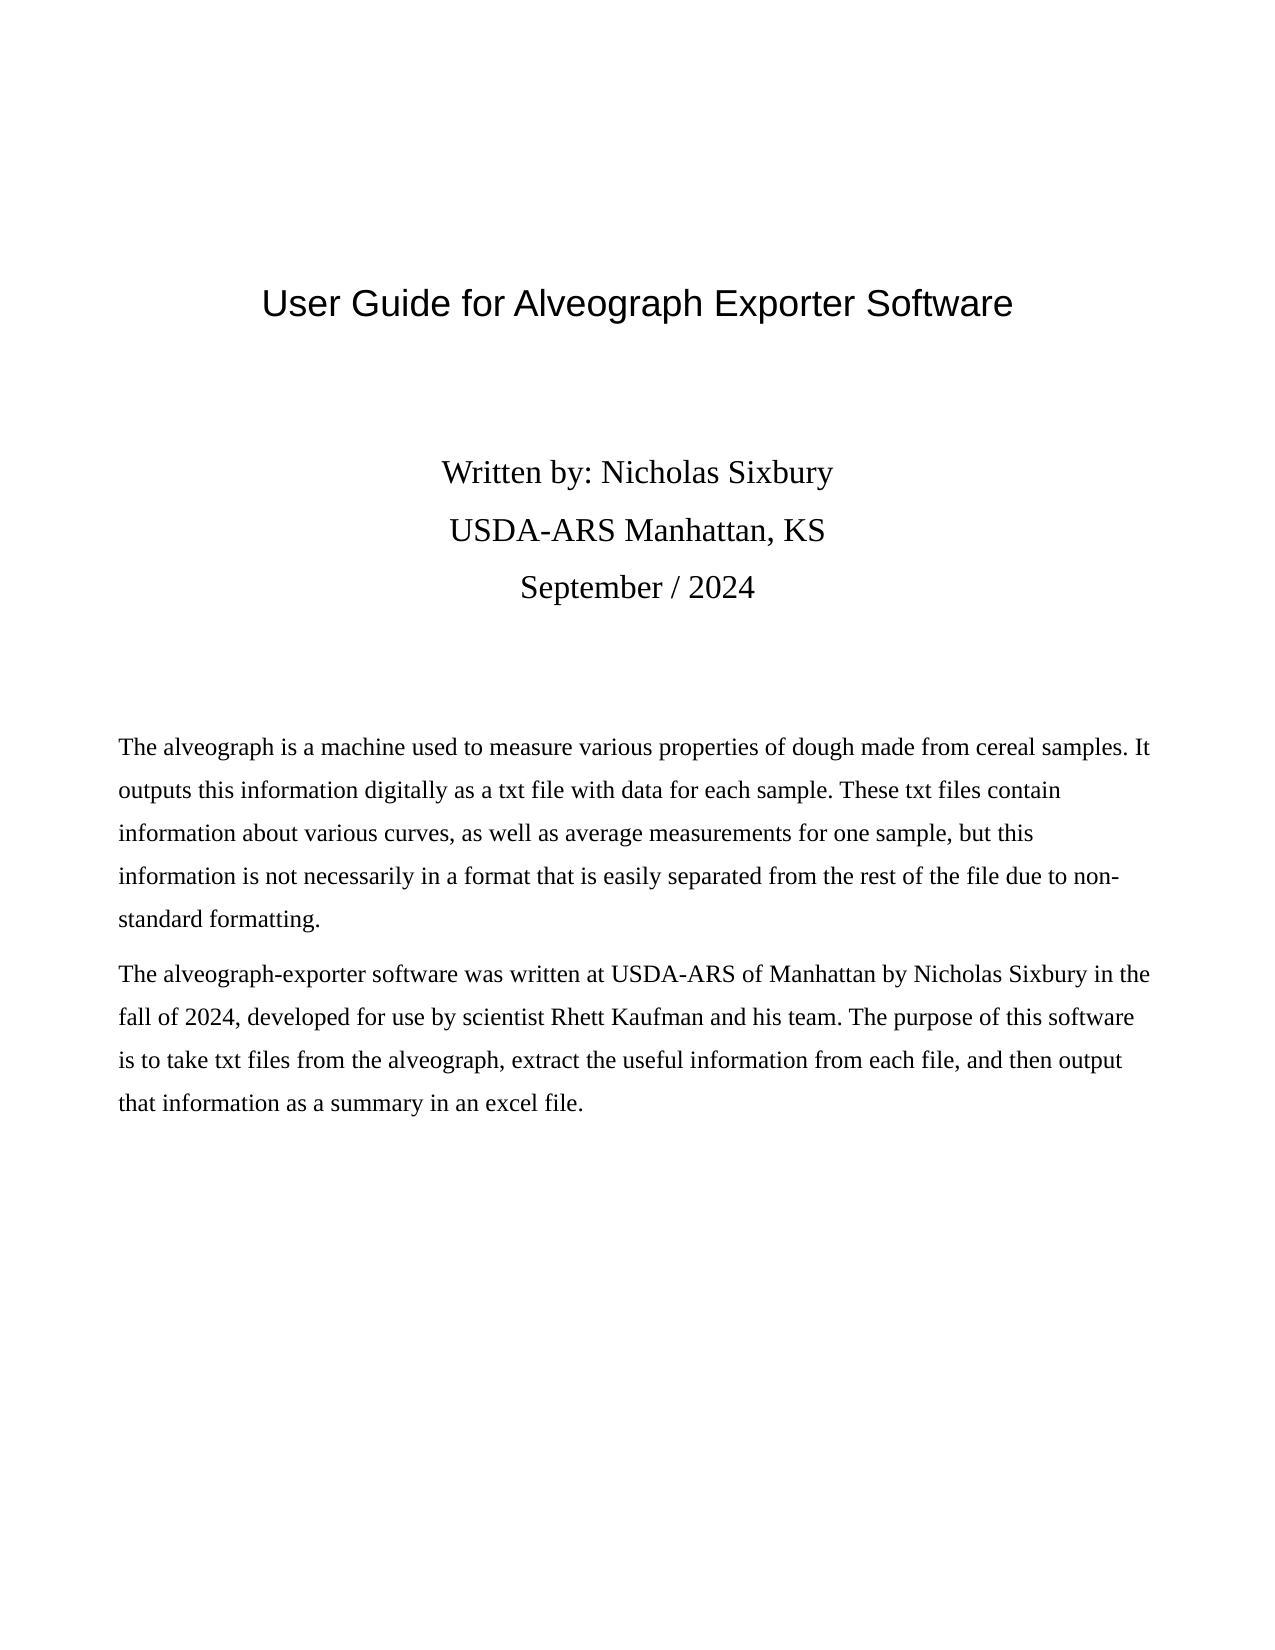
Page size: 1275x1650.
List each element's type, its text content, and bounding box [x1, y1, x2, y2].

text September / 2024 [118, 567, 1157, 606]
text USDA-ARS Manhattan, KS [118, 510, 1157, 548]
text The alveograph is a machine used to measure various properties of dough made from cereal samples. It outputs this information digitally as a txt file with data for each sample. These txt files contain information about various curves, as well as average measurements for one sample, but this information is not necessarily in a format that is easily separated from the rest of the file due to non-standard formatting. [118, 732, 1157, 933]
subtitle User Guide for Alveograph Exporter Software [118, 281, 1157, 324]
text Written by: Nicholas Sixbury [118, 452, 1157, 491]
text The alveograph-exporter software was written at USDA-ARS of Manhattan by Nicholas Sixbury in the fall of 2024, developed for use by scientist Rhett Kaufman and his team. The purpose of this software is to take txt files from the alveograph, extract the useful information from each file, and then output that information as a summary in an excel file. [118, 959, 1157, 1117]
